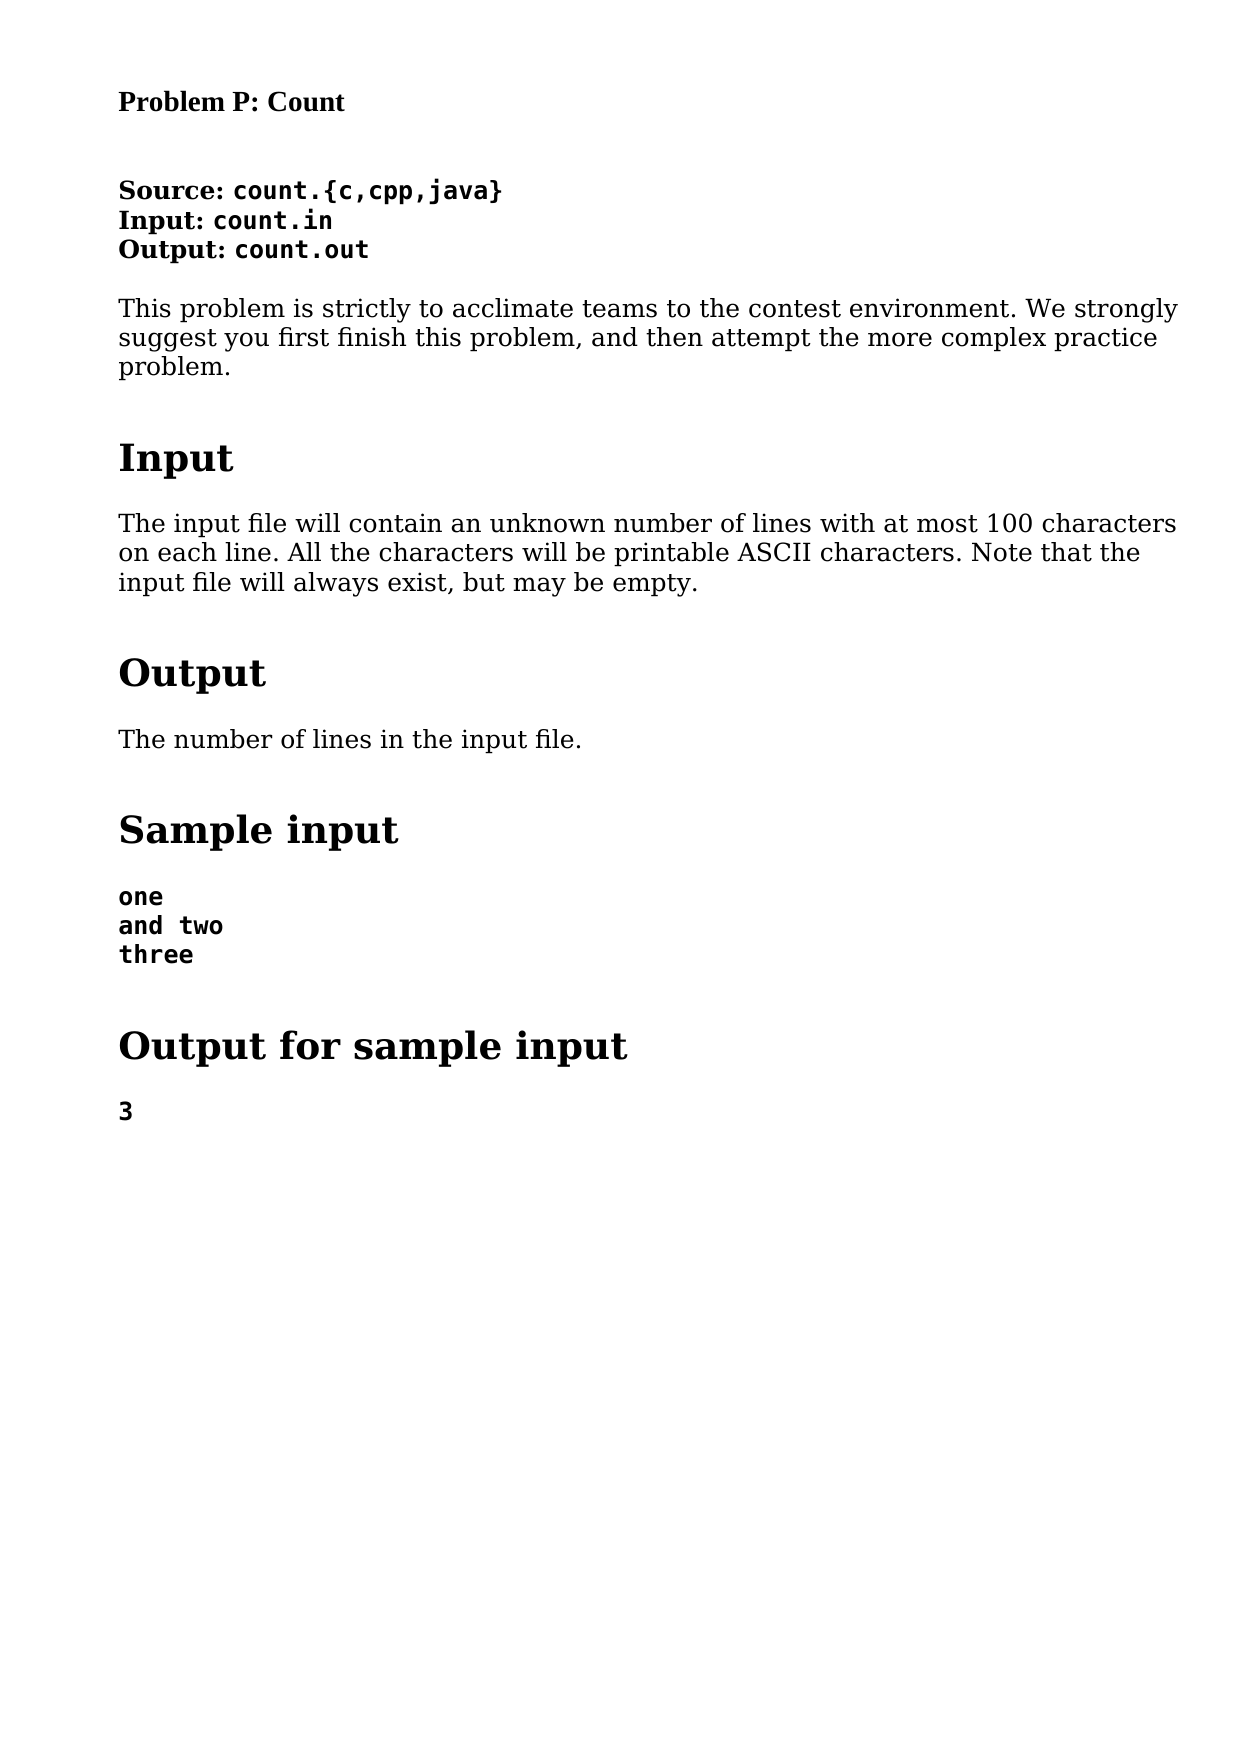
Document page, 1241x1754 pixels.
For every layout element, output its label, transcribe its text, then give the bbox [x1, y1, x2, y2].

text The number of lines in the input file. [118, 725, 1181, 754]
text 3 [118, 1098, 1181, 1127]
text This problem is strictly to acclimate teams to the contest environment. We strongly suggest you first finish this problem, and then attempt the more complex practice problem. [118, 294, 1181, 381]
text and two [118, 911, 1181, 940]
subtitle Output [118, 651, 1181, 695]
text three [118, 940, 1181, 969]
subtitle Sample input [118, 808, 1181, 853]
subtitle Output for sample input [118, 1024, 1181, 1068]
subtitle Problem P: Count [118, 84, 1181, 118]
text Source: count.{c,cpp,java} Input: count.in Output: count.out [118, 147, 1181, 264]
subtitle Input [118, 436, 1181, 480]
text one [118, 882, 1181, 911]
text The input file will contain an unknown number of lines with at most 100 characters on each line. All the characters will be printable ASCII characters. Note that the input file will always exist, but may be empty. [118, 509, 1181, 597]
